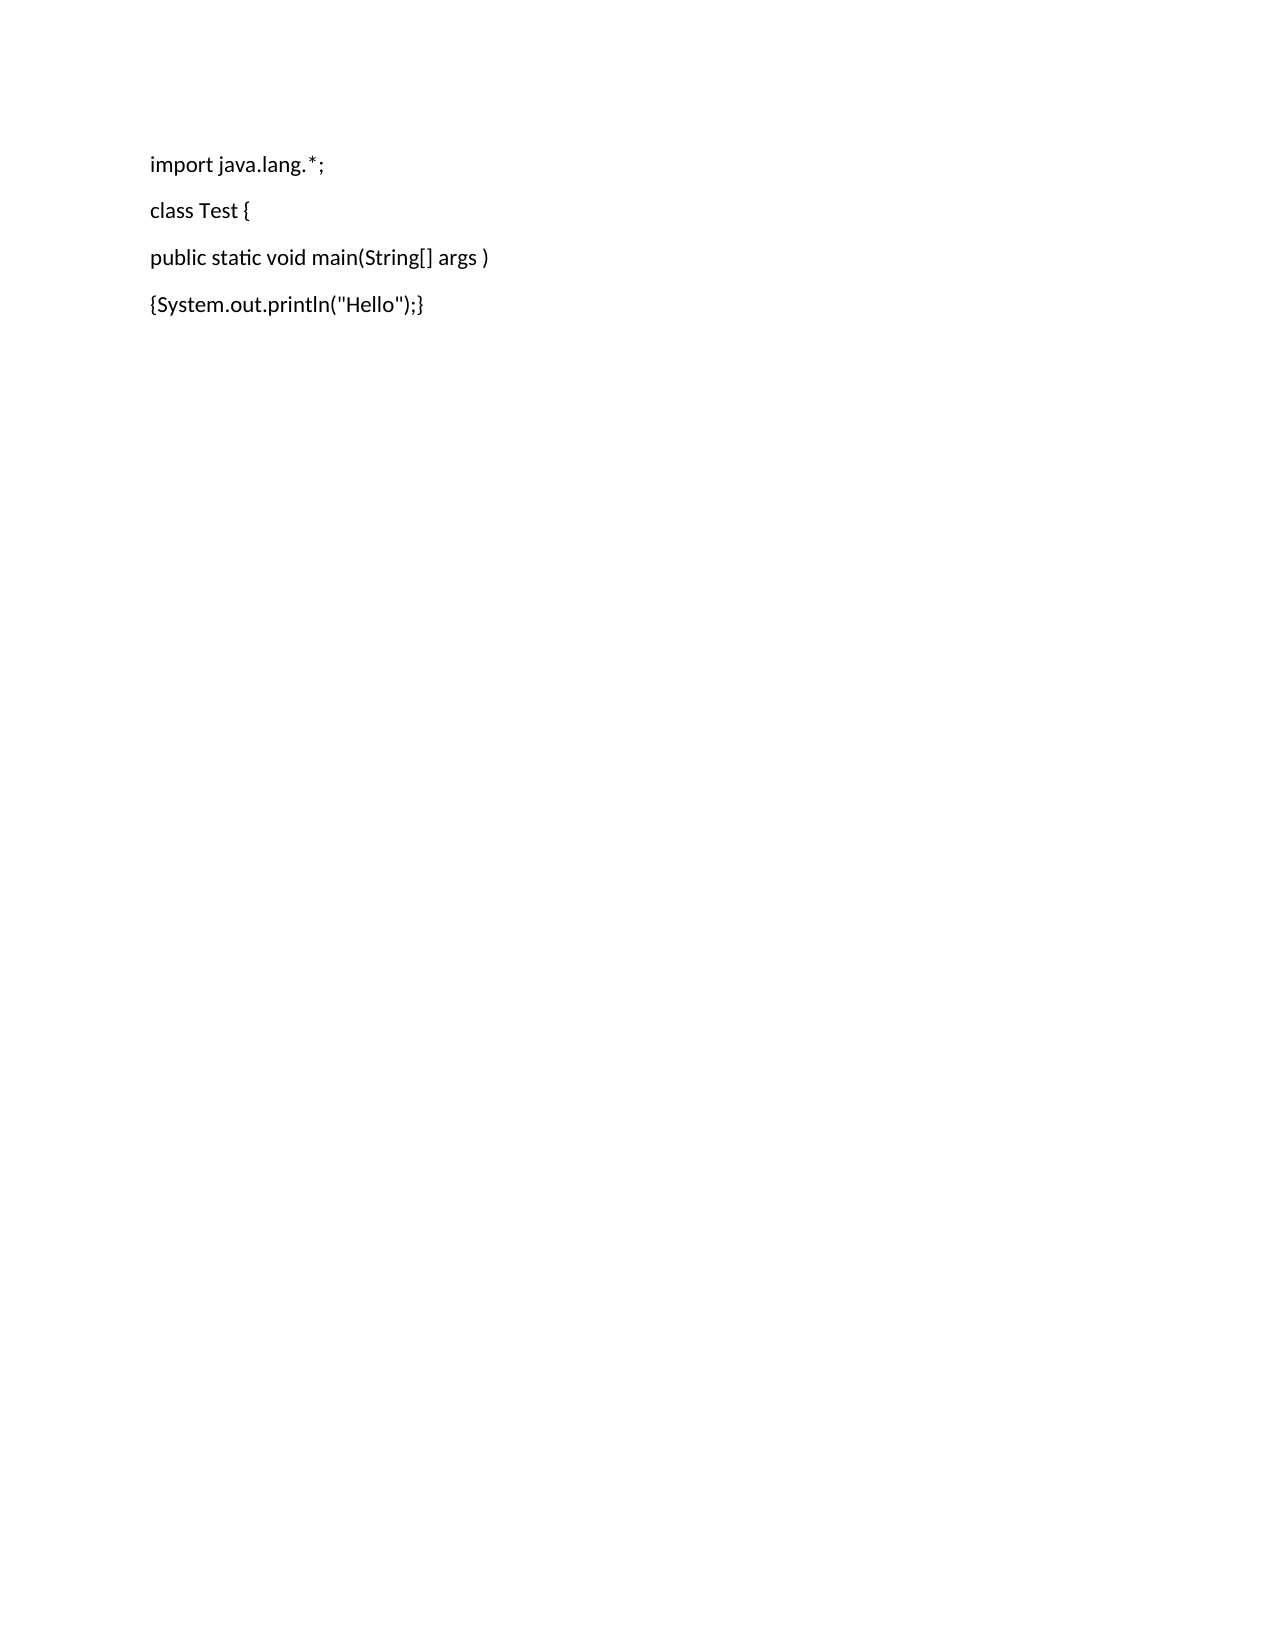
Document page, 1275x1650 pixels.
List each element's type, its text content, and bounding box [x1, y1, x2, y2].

text import java.lang.*; [150, 150, 1125, 178]
text public static void main(String[] args ) [150, 243, 1125, 271]
text {System.out.println("Hello");} [150, 290, 1125, 318]
text class Test { [150, 197, 1125, 224]
